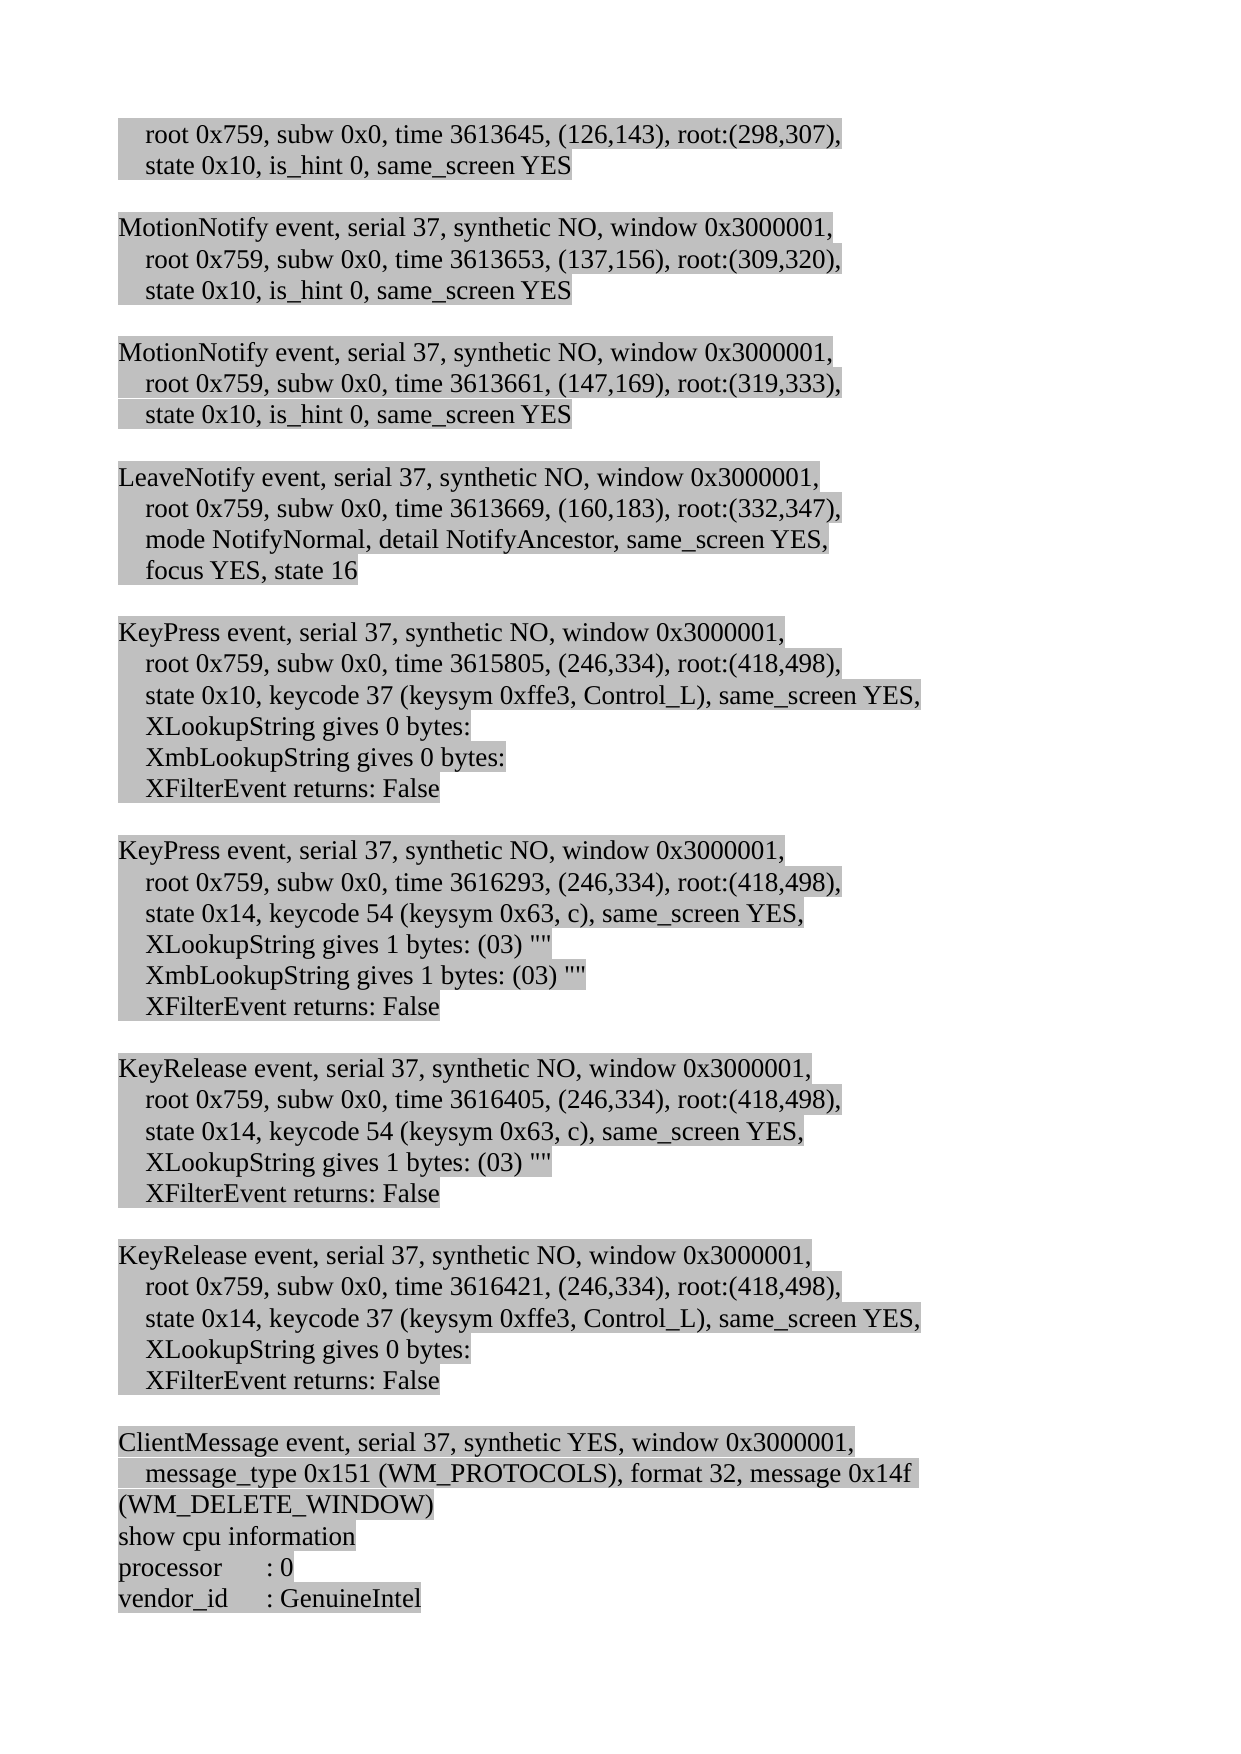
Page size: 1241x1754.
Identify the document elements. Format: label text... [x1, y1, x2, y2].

text mode NotifyNormal, detail NotifyAncestor, same_screen YES, [118, 523, 1122, 554]
text root 0x759, subw 0x0, time 3613661, (147,169), root:(319,333), [118, 367, 1122, 398]
text KeyRelease event, serial 37, synthetic NO, window 0x3000001, [118, 1239, 1122, 1271]
text XFilterEvent returns: False [118, 772, 1122, 803]
text state 0x14, keycode 54 (keysym 0x63, c), same_screen YES, [118, 897, 1122, 928]
text XLookupString gives 1 bytes: (03) "" [118, 928, 1122, 959]
text focus YES, state 16 [118, 554, 1122, 585]
text show cpu information [118, 1520, 1122, 1551]
text root 0x759, subw 0x0, time 3616293, (246,334), root:(418,498), [118, 866, 1122, 897]
text state 0x10, keycode 37 (keysym 0xffe3, Control_L), same_screen YES, [118, 679, 1122, 710]
text root 0x759, subw 0x0, time 3615805, (246,334), root:(418,498), [118, 648, 1122, 679]
text root 0x759, subw 0x0, time 3613669, (160,183), root:(332,347), [118, 492, 1122, 523]
text KeyPress event, serial 37, synthetic NO, window 0x3000001, [118, 616, 1122, 648]
text LeaveNotify event, serial 37, synthetic NO, window 0x3000001, [118, 461, 1122, 492]
text vendor_id : GenuineIntel [118, 1582, 1122, 1613]
text MotionNotify event, serial 37, synthetic NO, window 0x3000001, [118, 336, 1122, 367]
text MotionNotify event, serial 37, synthetic NO, window 0x3000001, [118, 212, 1122, 243]
text root 0x759, subw 0x0, time 3616405, (246,334), root:(418,498), [118, 1084, 1122, 1115]
text ClientMessage event, serial 37, synthetic YES, window 0x3000001, [118, 1426, 1122, 1457]
text root 0x759, subw 0x0, time 3613645, (126,143), root:(298,307), [118, 118, 1122, 149]
text state 0x14, keycode 54 (keysym 0x63, c), same_screen YES, [118, 1115, 1122, 1146]
text XmbLookupString gives 1 bytes: (03) "" [118, 959, 1122, 990]
text KeyPress event, serial 37, synthetic NO, window 0x3000001, [118, 834, 1122, 866]
text state 0x10, is_hint 0, same_screen YES [118, 398, 1122, 429]
text XmbLookupString gives 0 bytes: [118, 741, 1122, 772]
text XLookupString gives 1 bytes: (03) "" [118, 1146, 1122, 1177]
text processor : 0 [118, 1551, 1122, 1582]
text XFilterEvent returns: False [118, 1177, 1122, 1208]
text XFilterEvent returns: False [118, 990, 1122, 1021]
text root 0x759, subw 0x0, time 3616421, (246,334), root:(418,498), [118, 1271, 1122, 1302]
text state 0x10, is_hint 0, same_screen YES [118, 149, 1122, 180]
text XFilterEvent returns: False [118, 1364, 1122, 1395]
text XLookupString gives 0 bytes: [118, 1333, 1122, 1364]
text message_type 0x151 (WM_PROTOCOLS), format 32, message 0x14f (WM_DELETE_WINDOW) [118, 1457, 1122, 1520]
text state 0x14, keycode 37 (keysym 0xffe3, Control_L), same_screen YES, [118, 1302, 1122, 1333]
text KeyRelease event, serial 37, synthetic NO, window 0x3000001, [118, 1052, 1122, 1084]
text XLookupString gives 0 bytes: [118, 710, 1122, 741]
text root 0x759, subw 0x0, time 3613653, (137,156), root:(309,320), [118, 243, 1122, 274]
text state 0x10, is_hint 0, same_screen YES [118, 274, 1122, 305]
